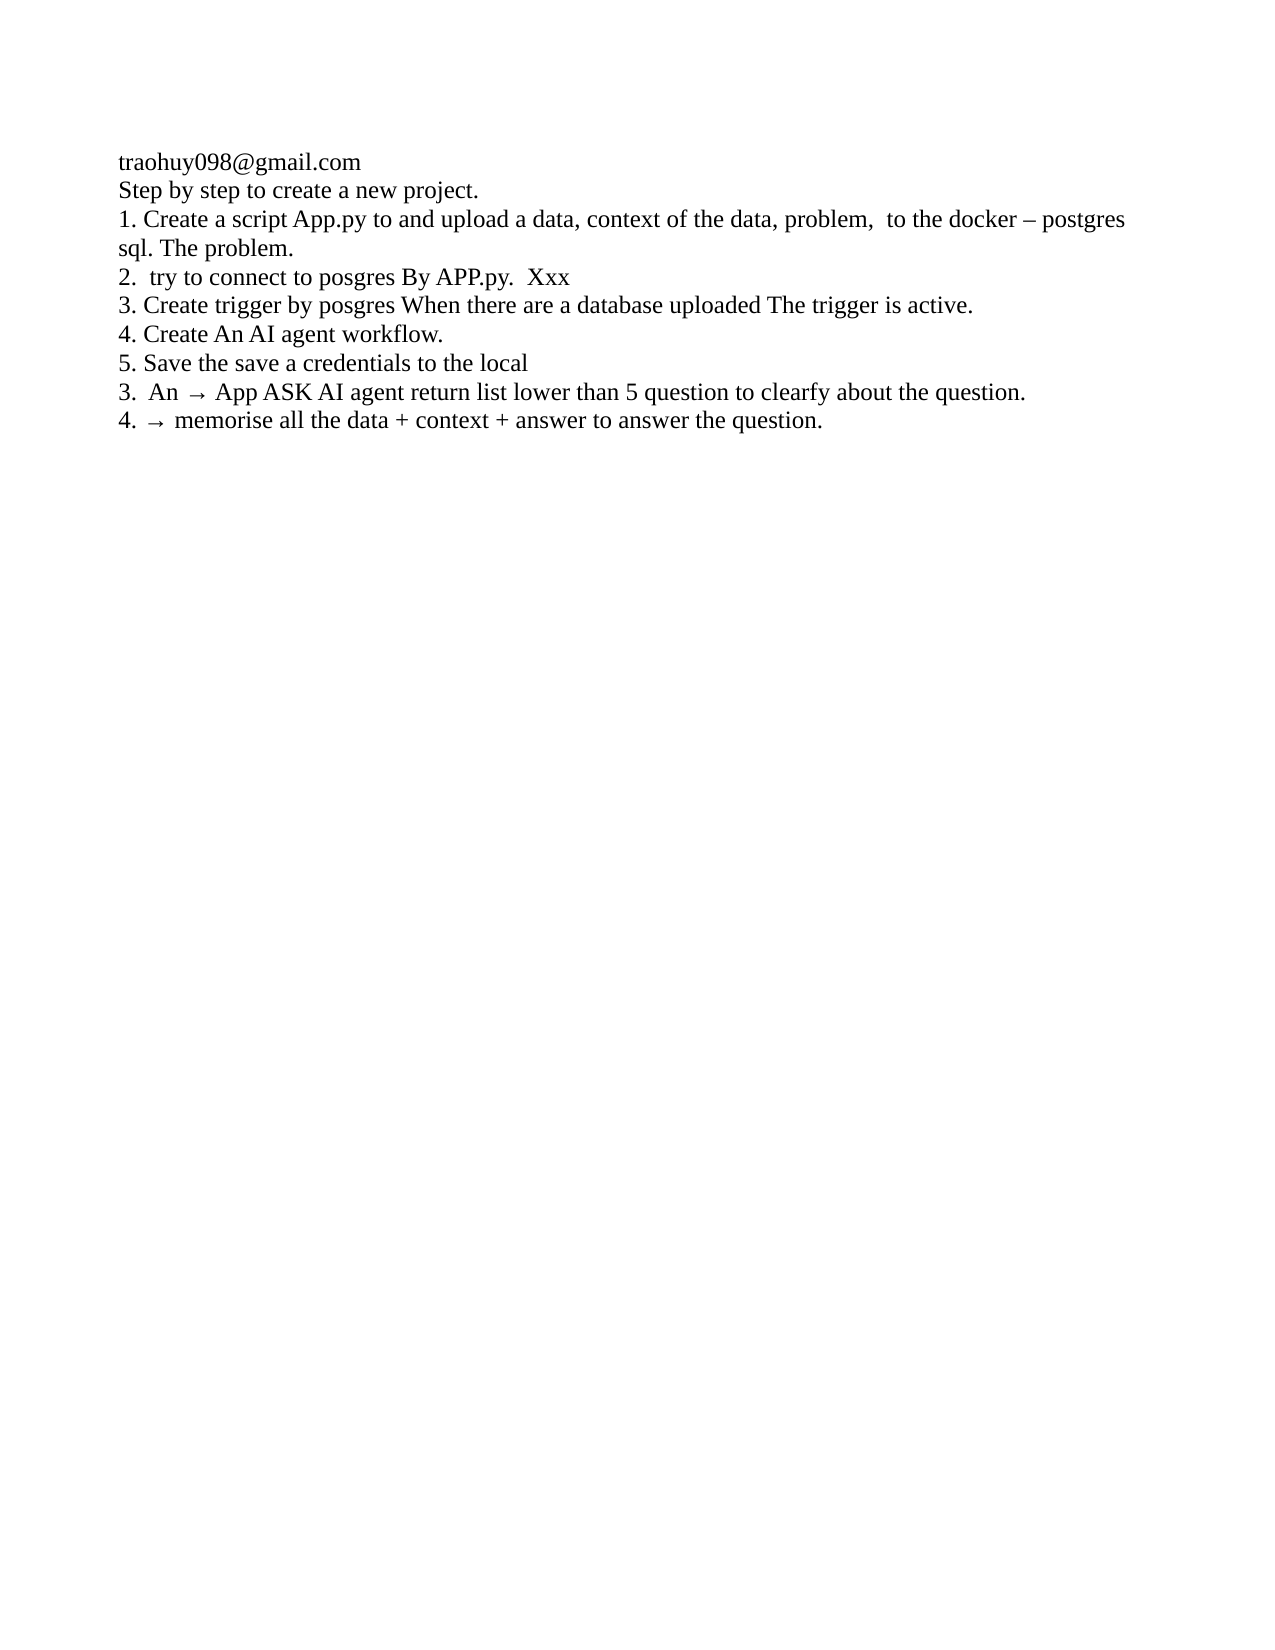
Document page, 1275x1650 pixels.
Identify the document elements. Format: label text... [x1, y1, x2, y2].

text traohuy098@gmail.com [118, 147, 1157, 176]
text Step by step to create a new project. [118, 176, 1157, 204]
text 2. try to connect to posgres By APP.py. Xxx [118, 262, 1157, 291]
text 1. Create a script App.py to and upload a data, context of the data, problem, to the docker – postgres sql. The problem. [118, 204, 1157, 262]
text 4. Create An AI agent workflow. [118, 319, 1157, 348]
text 4. → memorise all the data + context + answer to answer the question. [118, 406, 1157, 434]
text 3. Create trigger by posgres When there are a database uploaded The trigger is active. [118, 291, 1157, 319]
text 5. Save the save a credentials to the local [118, 348, 1157, 377]
text 3. An → App ASK AI agent return list lower than 5 question to clearfy about the question. [118, 377, 1157, 406]
